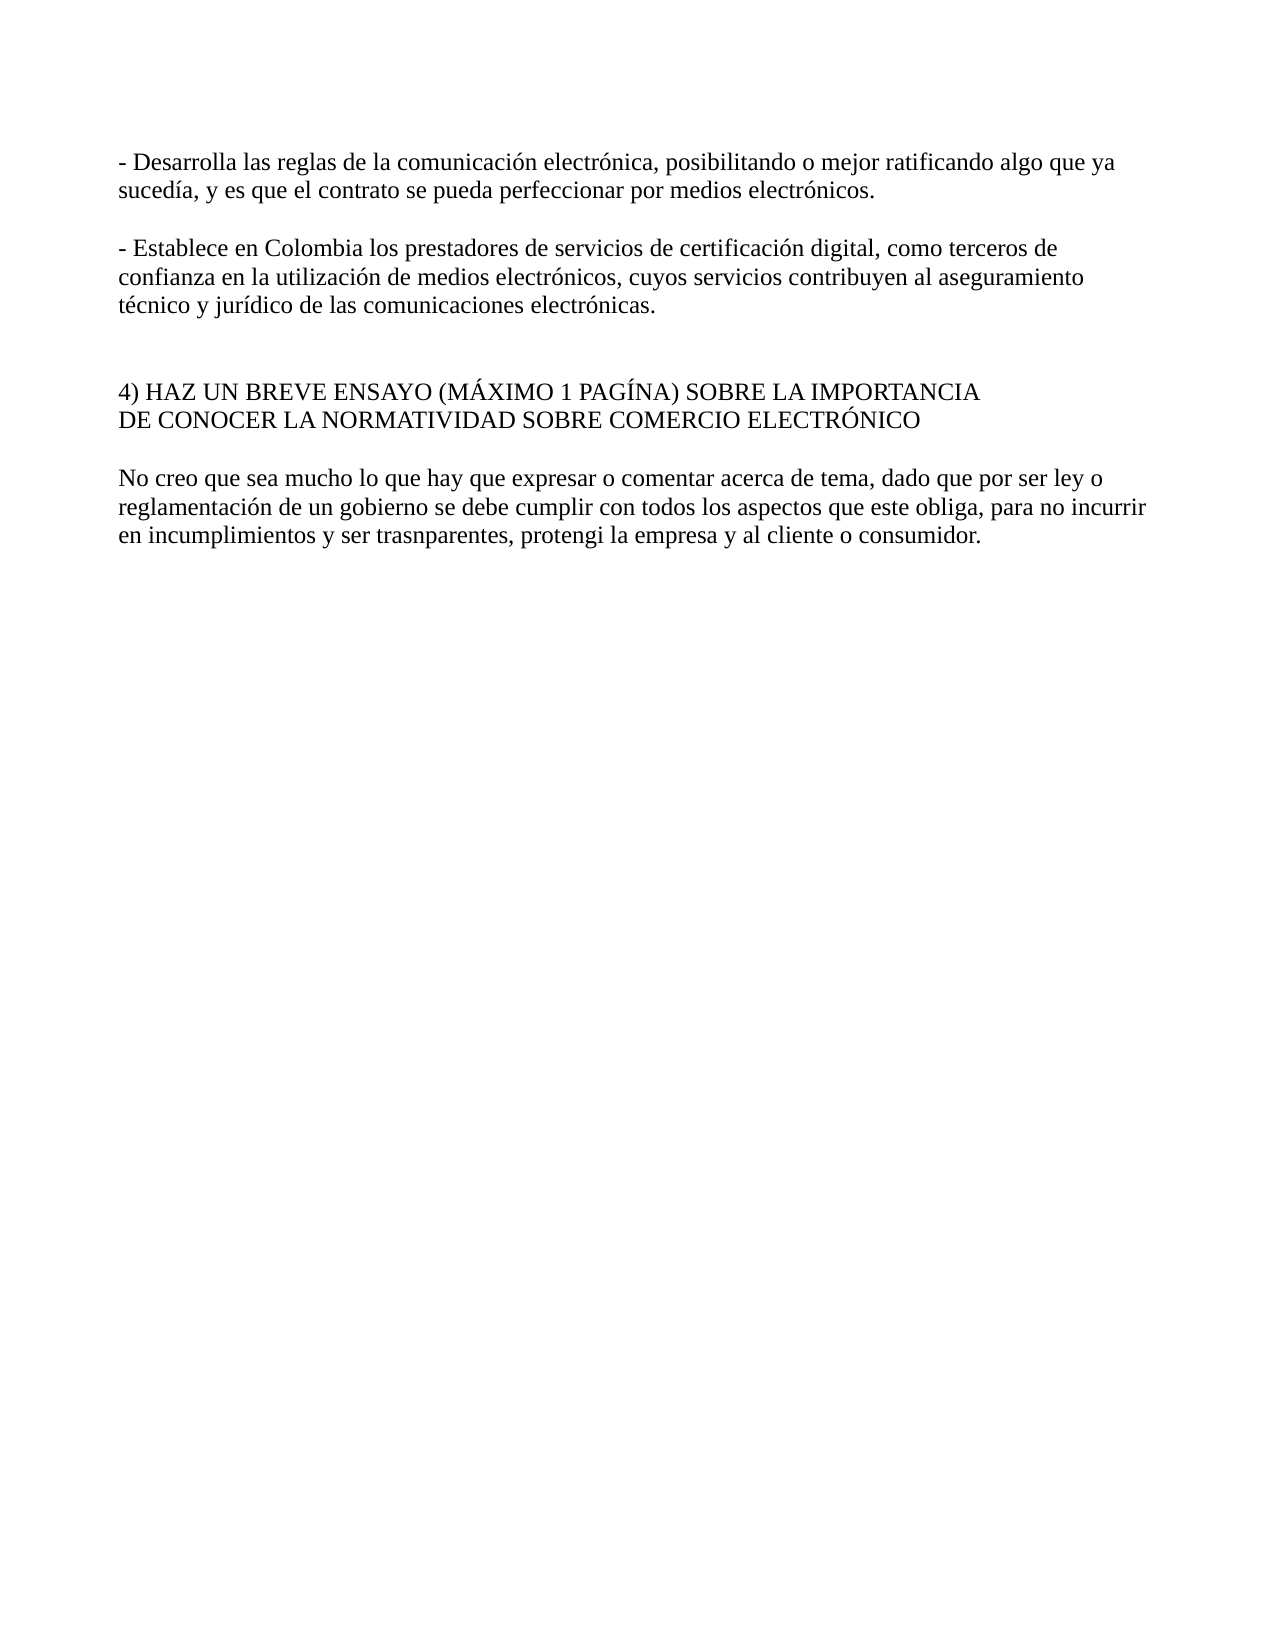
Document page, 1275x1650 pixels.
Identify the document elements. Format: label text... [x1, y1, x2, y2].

text - Establece en Colombia los prestadores de servicios de certificación digital, como terceros de confianza en la utilización de medios electrónicos, cuyos servicios contribuyen al aseguramiento técnico y jurídico de las comunicaciones electrónicas. [118, 233, 1157, 319]
text DE CONOCER LA NORMATIVIDAD SOBRE COMERCIO ELECTRÓNICO [118, 406, 1157, 434]
text 4) HAZ UN BREVE ENSAYO (MÁXIMO 1 PAGÍNA) SOBRE LA IMPORTANCIA [118, 377, 1157, 406]
text - Desarrolla las reglas de la comunicación electrónica, posibilitando o mejor ratificando algo que ya sucedía, y es que el contrato se pueda perfeccionar por medios electrónicos. [118, 147, 1157, 204]
text No creo que sea mucho lo que hay que expresar o comentar acerca de tema, dado que por ser ley o reglamentación de un gobierno se debe cumplir con todos los aspectos que este obliga, para no incurrir en incumplimientos y ser trasnparentes, protengi la empresa y al cliente o consumidor. [118, 463, 1157, 549]
